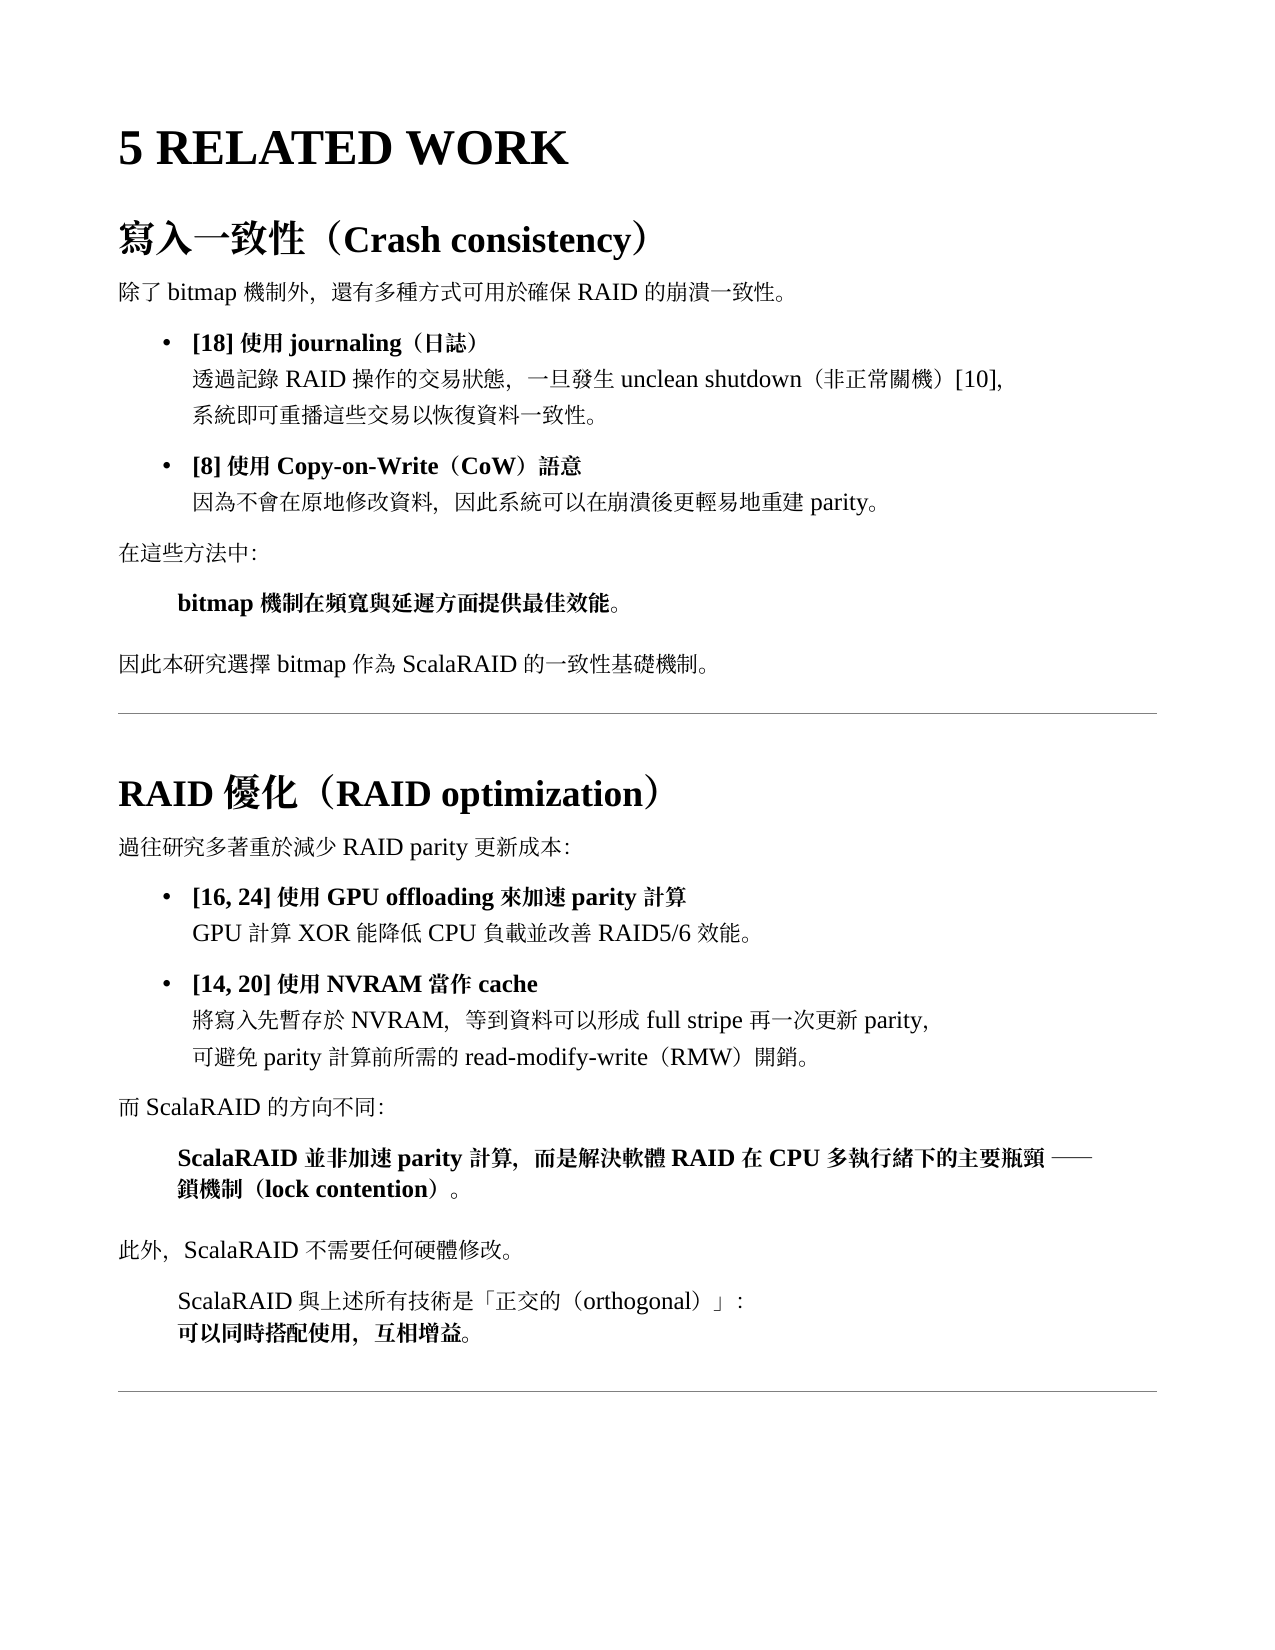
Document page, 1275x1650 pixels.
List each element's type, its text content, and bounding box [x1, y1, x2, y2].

list [16, 24] 使用 GPU offloading 來加速 parity 計算 GPU 計算 XOR 能降低 CPU 負載並改善 RAID5/6 效能。 [162, 881, 1157, 948]
text 過往研究多著重於減少 RAID parity 更新成本： [118, 830, 1157, 861]
text bitmap 機制在頻寬與延遲方面提供最佳效能。 [177, 587, 1098, 618]
text 除了 bitmap 機制外，還有多種方式可用於確保 RAID 的崩潰一致性。 [118, 275, 1157, 307]
text ScalaRAID 並非加速 parity 計算，而是解決軟體 RAID 在 CPU 多執行緒下的主要瓶頸 —— 鎖機制（lock contention）。 [177, 1141, 1098, 1204]
text 此外，ScalaRAID 不需要任何硬體修改。 [118, 1233, 1157, 1265]
list [14, 20] 使用 NVRAM 當作 cache 將寫入先暫存於 NVRAM，等到資料可以形成 full stripe 再一次更新 parity， 可避免 parity 計算前所需的 read-modify-write（RMW）開銷。 [162, 967, 1157, 1071]
text 在這些方法中： [118, 536, 1157, 567]
list [8] 使用 Copy-on-Write（CoW）語意 因為不會在原地修改資料，因此系統可以在崩潰後更輕易地重建 parity。 [162, 449, 1157, 517]
subtitle RAID 優化（RAID optimization） [118, 763, 1157, 817]
subtitle 5 RELATED WORK [118, 118, 1157, 176]
text ScalaRAID 與上述所有技術是「正交的（orthogonal）」： 可以同時搭配使用，互相增益。 [177, 1284, 1098, 1347]
text 因此本研究選擇 bitmap 作為 ScalaRAID 的一致性基礎機制。 [118, 648, 1157, 679]
subtitle 寫入一致性（Crash consistency） [118, 209, 1157, 263]
list [18] 使用 journaling（日誌） 透過記錄 RAID 操作的交易狀態，一旦發生 unclean shutdown（非正常關機）[10]， 系統即可重播這些交易以恢復資料一致性。 [162, 326, 1157, 430]
text 而 ScalaRAID 的方向不同： [118, 1090, 1157, 1122]
